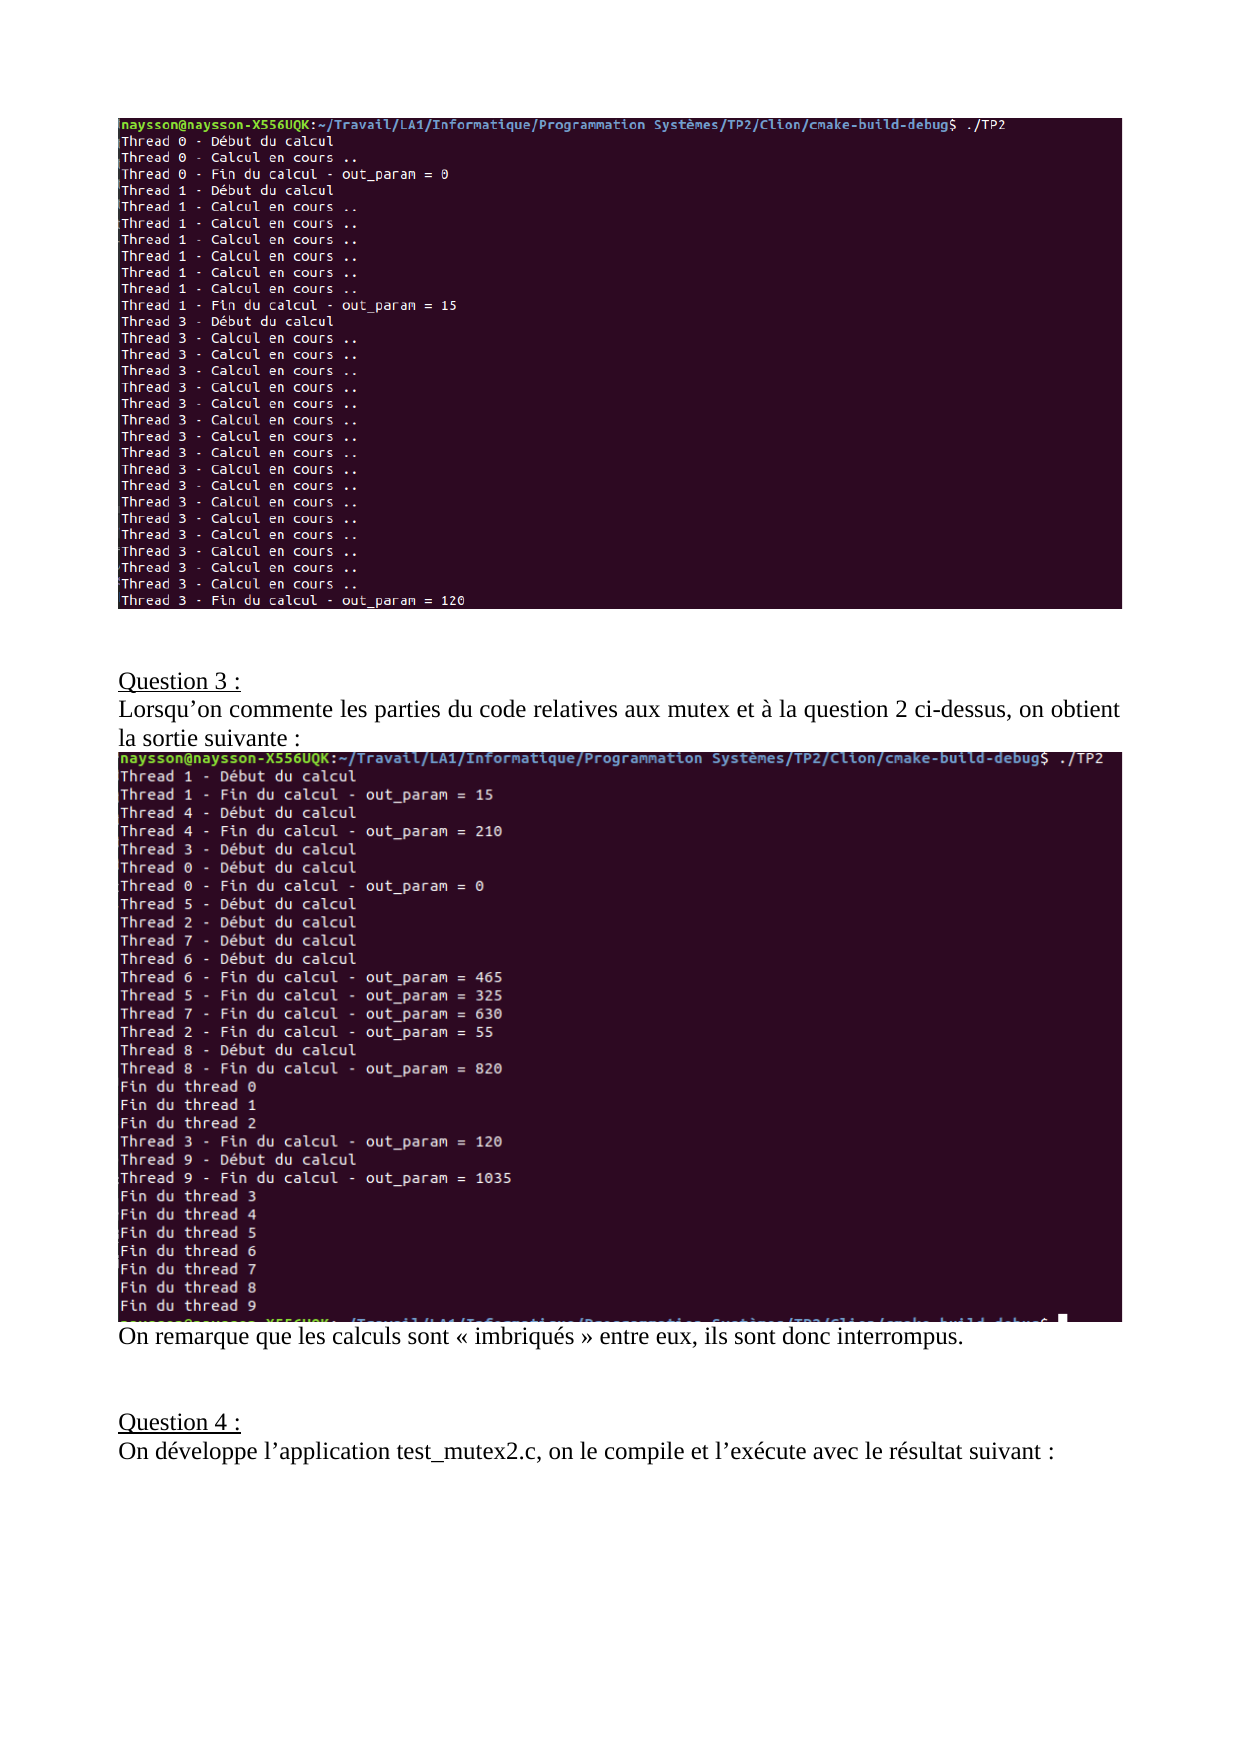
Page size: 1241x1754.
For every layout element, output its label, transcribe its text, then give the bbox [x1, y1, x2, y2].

picture [118, 752, 1123, 1322]
text On remarque que les calculs sont « imbriqués » entre eux, ils sont donc interrompus. [118, 1322, 1122, 1350]
text On développe l’application test_mutex2.c, on le compile et l’exécute avec le résultat suivant : [118, 1436, 1122, 1465]
picture [118, 118, 1123, 609]
text Lorsqu’on commente les parties du code relatives aux mutex et à la question 2 ci-dessus, on obtient la sortie suivante : [118, 694, 1122, 752]
text Question 3 : [118, 666, 1122, 694]
text Question 4 : [118, 1407, 1122, 1436]
